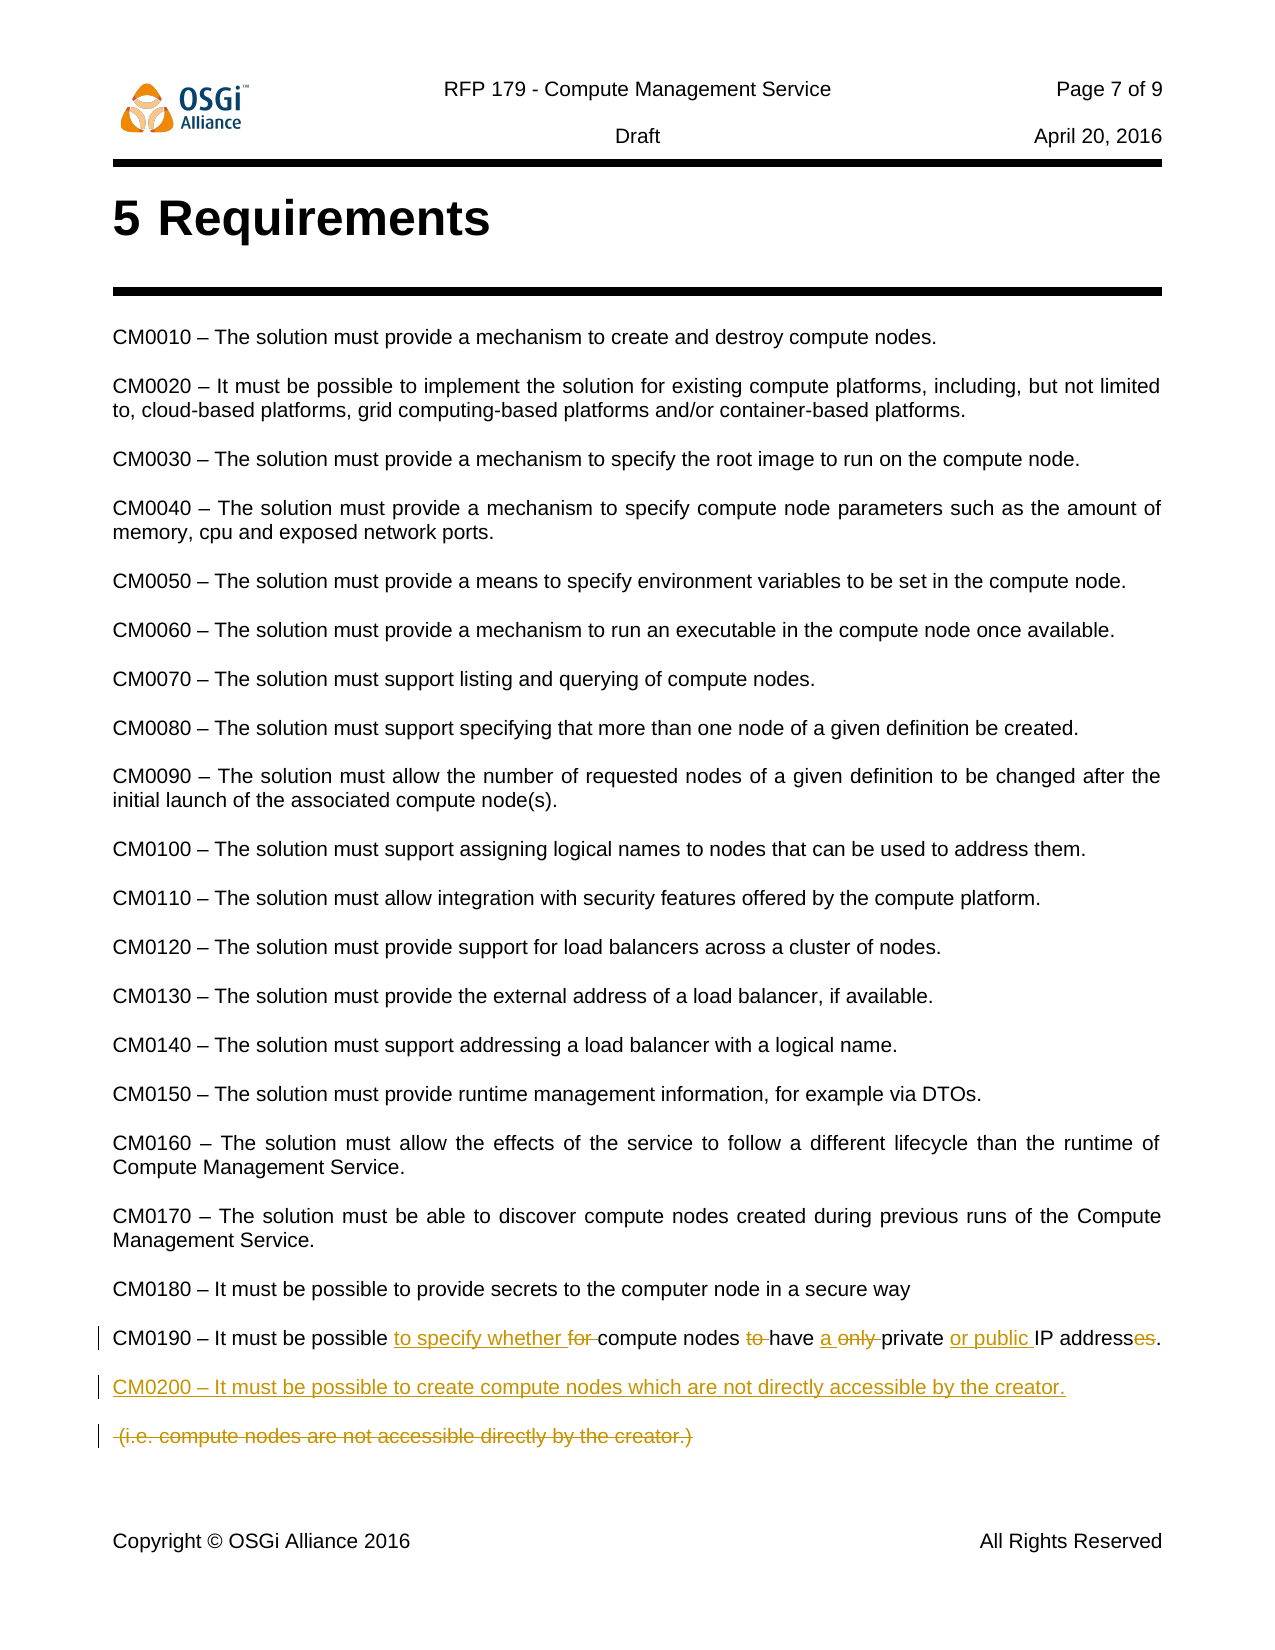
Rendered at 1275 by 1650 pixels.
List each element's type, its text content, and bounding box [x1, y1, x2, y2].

text CM0200 – It must be possible to create compute nodes which are not directly accessible by the creator. [112, 1375, 1162, 1399]
text CM0180 – It must be possible to provide secrets to the computer node in a secure way [112, 1277, 1162, 1301]
text CM0080 – The solution must support specifying that more than one node of a given definition be created. [112, 715, 1162, 739]
text CM0010 – The solution must provide a mechanism to create and destroy compute nodes. [112, 325, 1162, 349]
text CM0110 – The solution must allow integration with security features offered by the compute platform. [112, 886, 1162, 910]
text CM0050 – The solution must provide a means to specify environment variables to be set in the compute node. [112, 568, 1162, 592]
subtitle Requirements [112, 160, 1162, 296]
text CM0100 – The solution must support assigning logical names to nodes that can be used to address them. [112, 837, 1162, 861]
text CM0150 – The solution must provide runtime management information, for example via DTOs. [112, 1082, 1162, 1106]
text CM0020 – It must be possible to implement the solution for existing compute platforms, including, but not limited to, cloud-based platforms, grid computing-based platforms and/or container-based platforms. [112, 374, 1162, 422]
text CM0170 – The solution must be able to discover compute nodes created during previous runs of the Compute Management Service. [112, 1204, 1162, 1252]
text CM0190 – It must be possible to specify whether compute nodes have a private or public IP address. [112, 1326, 1162, 1350]
picture [113, 76, 257, 140]
text CM0070 – The solution must support listing and querying of compute nodes. [112, 666, 1162, 690]
text CM0160 – The solution must allow the effects of the service to follow a different lifecycle than the runtime of Compute Management Service. [112, 1131, 1162, 1179]
text CM0090 – The solution must allow the number of requested nodes of a given definition to be changed after the initial launch of the associated compute node(s). [112, 764, 1162, 812]
text CM0120 – The solution must provide support for load balancers across a cluster of nodes. [112, 935, 1162, 959]
text CM0030 – The solution must provide a mechanism to specify the root image to run on the compute node. [112, 447, 1162, 471]
text CM0130 – The solution must provide the external address of a load balancer, if available. [112, 984, 1162, 1008]
text CM0060 – The solution must provide a mechanism to run an executable in the compute node once available. [112, 617, 1162, 641]
text CM0140 – The solution must support addressing a load balancer with a logical name. [112, 1033, 1162, 1057]
text CM0040 – The solution must provide a mechanism to specify compute node parameters such as the amount of memory, cpu and exposed network ports. [112, 496, 1162, 543]
